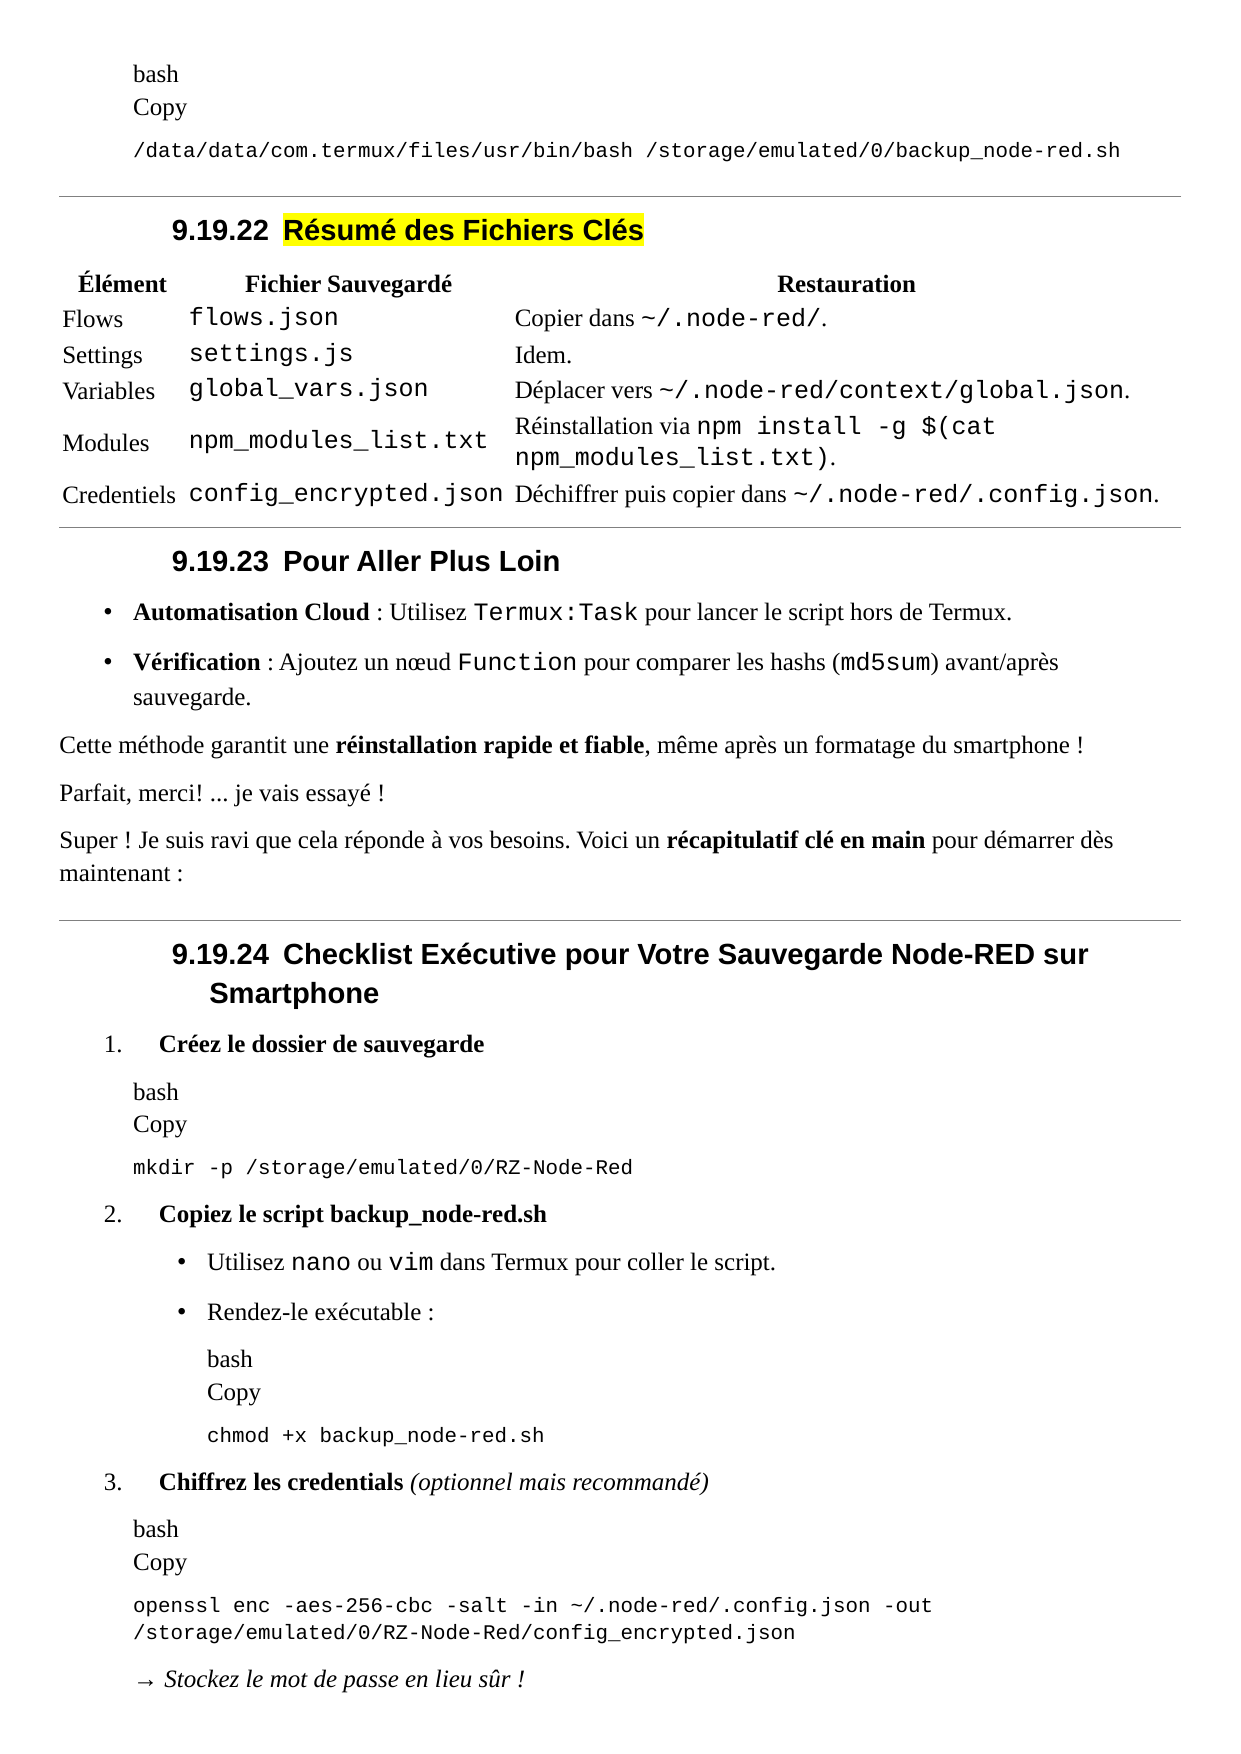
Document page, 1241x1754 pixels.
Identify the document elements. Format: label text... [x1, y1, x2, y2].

table_cell Réinstallation via npm install -g $(cat npm_modules_list.txt). [512, 409, 1181, 476]
subtitle Pour Aller Plus Loin [172, 544, 1181, 578]
list bash [103, 59, 1181, 88]
table_header Élément [59, 266, 186, 301]
table_cell Idem. [512, 337, 1181, 372]
table_header Fichier Sauvegardé [186, 266, 512, 301]
table_cell Déchiffrer puis copier dans ~/.node-red/.config.json. [512, 476, 1181, 513]
table_cell Flows [59, 301, 186, 337]
list Copy [103, 92, 1181, 121]
list 🔐 Chiffrez les credentials (optionnel mais recommandé) [103, 1467, 1181, 1495]
table_cell Modules [59, 409, 186, 476]
table_cell global_vars.json [186, 372, 512, 408]
text Cette méthode garantit une réinstallation rapide et fiable, même après un formatage du smartphone ! [59, 730, 1181, 759]
list Automatisation Cloud : Utilisez Termux:Task pour lancer le script hors de Termux. [103, 597, 1181, 628]
table_header Restauration [512, 266, 1181, 301]
list Vérification : Ajoutez un nœud Function pour comparer les hashs (md5sum) avant/après sauvegarde. [103, 647, 1181, 711]
list chmod +x backup_node-red.sh [177, 1425, 1181, 1448]
table_cell Déplacer vers ~/.node-red/context/global.json. [512, 372, 1181, 408]
list 📜 Copiez le script backup_node-red.sh [103, 1199, 1181, 1228]
list 📂 Créez le dossier de sauvegarde [103, 1029, 1181, 1058]
list /data/data/com.termux/files/usr/bin/bash /storage/emulated/0/backup_node-red.sh [103, 140, 1181, 163]
table_cell Credentiels [59, 476, 186, 513]
list → Stockez le mot de passe en lieu sûr ! [103, 1664, 1181, 1692]
table_cell Variables [59, 372, 186, 408]
list Copy [103, 1109, 1181, 1138]
subtitle Checklist Exécutive pour Votre Sauvegarde Node-RED sur Smartphone [172, 937, 1181, 1009]
list bash [103, 1077, 1181, 1105]
list Rendez-le exécutable : [177, 1297, 1181, 1325]
subtitle Résumé des Fichiers Clés [172, 213, 1181, 246]
list mkdir -p /storage/emulated/0/RZ-Node-Red [103, 1157, 1181, 1181]
table_cell settings.js [186, 337, 512, 372]
list bash [103, 1514, 1181, 1543]
text Super ! Je suis ravi que cela réponde à vos besoins. Voici un récapitulatif clé en main pour démarrer dès maintenant : [59, 825, 1181, 887]
table_cell config_encrypted.json [186, 476, 512, 513]
table_cell Copier dans ~/.node-red/. [512, 301, 1181, 337]
list Copy [103, 1547, 1181, 1576]
table_cell Settings [59, 337, 186, 372]
list openssl enc -aes-256-cbc -salt -in ~/.node-red/.config.json -out /storage/emulated/0/RZ-Node-Red/config_encrypted.json [103, 1595, 1181, 1646]
list Utilisez nano ou vim dans Termux pour coller le script. [177, 1247, 1181, 1277]
table_cell flows.json [186, 301, 512, 337]
table_cell npm_modules_list.txt [186, 409, 512, 476]
list bash [177, 1344, 1181, 1373]
text Parfait, merci! ... je vais essayé ! [59, 778, 1181, 806]
list Copy [177, 1377, 1181, 1406]
